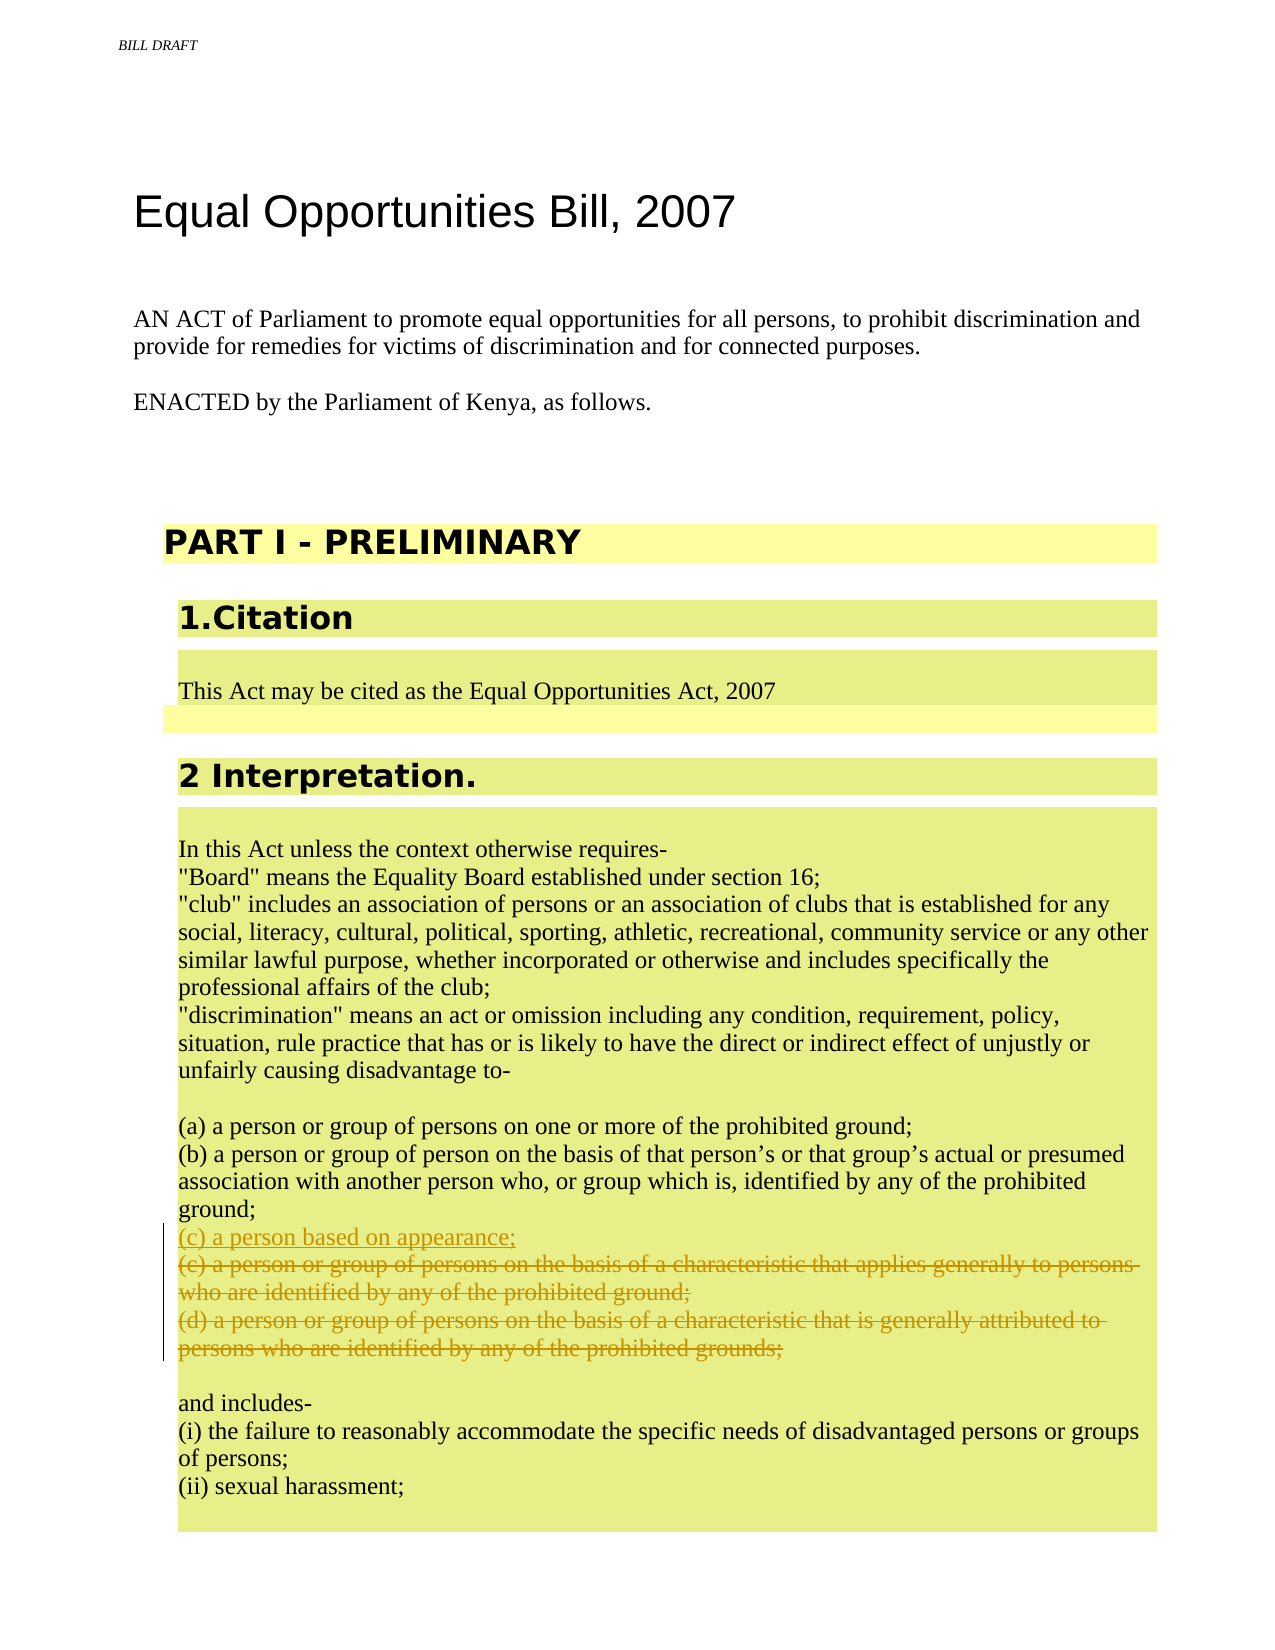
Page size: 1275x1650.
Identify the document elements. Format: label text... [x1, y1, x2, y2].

text "discrimination" means an act or omission including any condition, requirement, policy, situation, rule practice that has or is likely to have the direct or indirect effect of unjustly or unfairly causing disadvantage to- [178, 1001, 1157, 1084]
text ENACTED by the Parliament of Kenya, as follows. [133, 388, 1157, 416]
subtitle Equal Opportunities Bill, 2007 [133, 186, 1157, 237]
subtitle 2 Interpretation. [178, 758, 1157, 795]
subtitle 1.Citation [178, 600, 1157, 637]
text (c) a person based on appearance; [178, 1223, 1157, 1251]
text (b) a person or group of person on the basis of that person’s or that group’s actual or presumed association with another person who, or group which is, identified by any of the prohibited ground; [178, 1140, 1157, 1223]
text (i) the failure to reasonably accommodate the specific needs of disadvantaged persons or groups of persons; [178, 1417, 1157, 1472]
subtitle PART I - PRELIMINARY [163, 524, 1157, 563]
text and includes- [178, 1389, 1157, 1417]
text (a) a person or group of persons on one or more of the prohibited ground; [178, 1112, 1157, 1140]
text "club" includes an association of persons or an association of clubs that is established for any social, literacy, cultural, political, sporting, athletic, recreational, community service or any other similar lawful purpose, whether incorporated or otherwise and includes specifically the professional affairs of the club; [178, 890, 1157, 1001]
text This Act may be cited as the Equal Opportunities Act, 2007 [178, 677, 1157, 705]
text In this Act unless the context otherwise requires- [178, 835, 1157, 863]
text AN ACT of Parliament to promote equal opportunities for all persons, to prohibit discrimination and provide for remedies for victims of discrimination and for connected purposes. [133, 305, 1157, 360]
text (ii) sexual harassment; [178, 1472, 1157, 1500]
text "Board" means the Equality Board established under section 16; [178, 863, 1157, 890]
